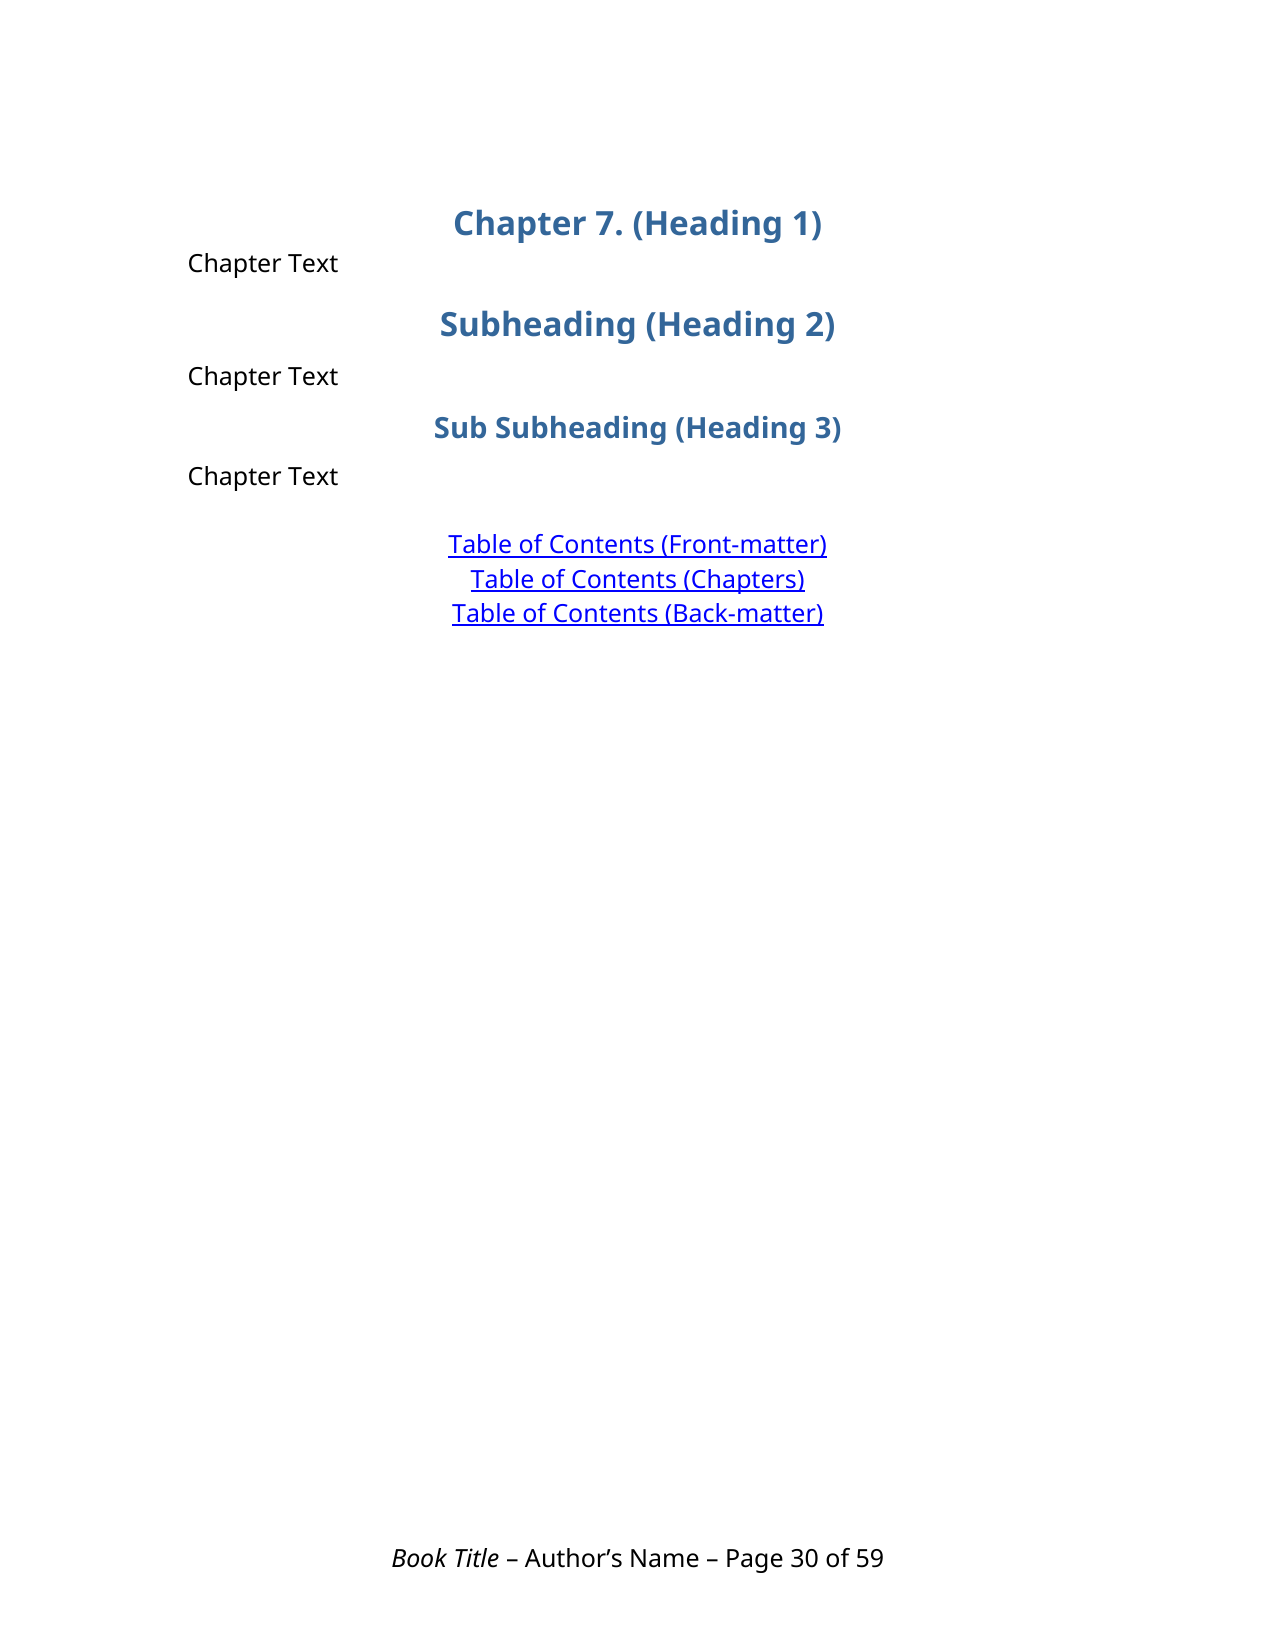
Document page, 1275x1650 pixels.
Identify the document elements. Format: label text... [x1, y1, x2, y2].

text Table of Contents (Back-matter) [187, 595, 1087, 629]
subtitle Sub Subheading (Heading 3) [187, 407, 1087, 447]
subtitle Chapter 7. (Heading 1) [187, 200, 1087, 245]
text Table of Contents (Front-matter) [187, 527, 1087, 561]
text Table of Contents (Chapters) [187, 561, 1087, 595]
text Chapter Text [187, 245, 1087, 279]
subtitle Subheading (Heading 2) [187, 300, 1087, 346]
text Chapter Text [187, 459, 1087, 493]
text Chapter Text [187, 358, 1087, 392]
